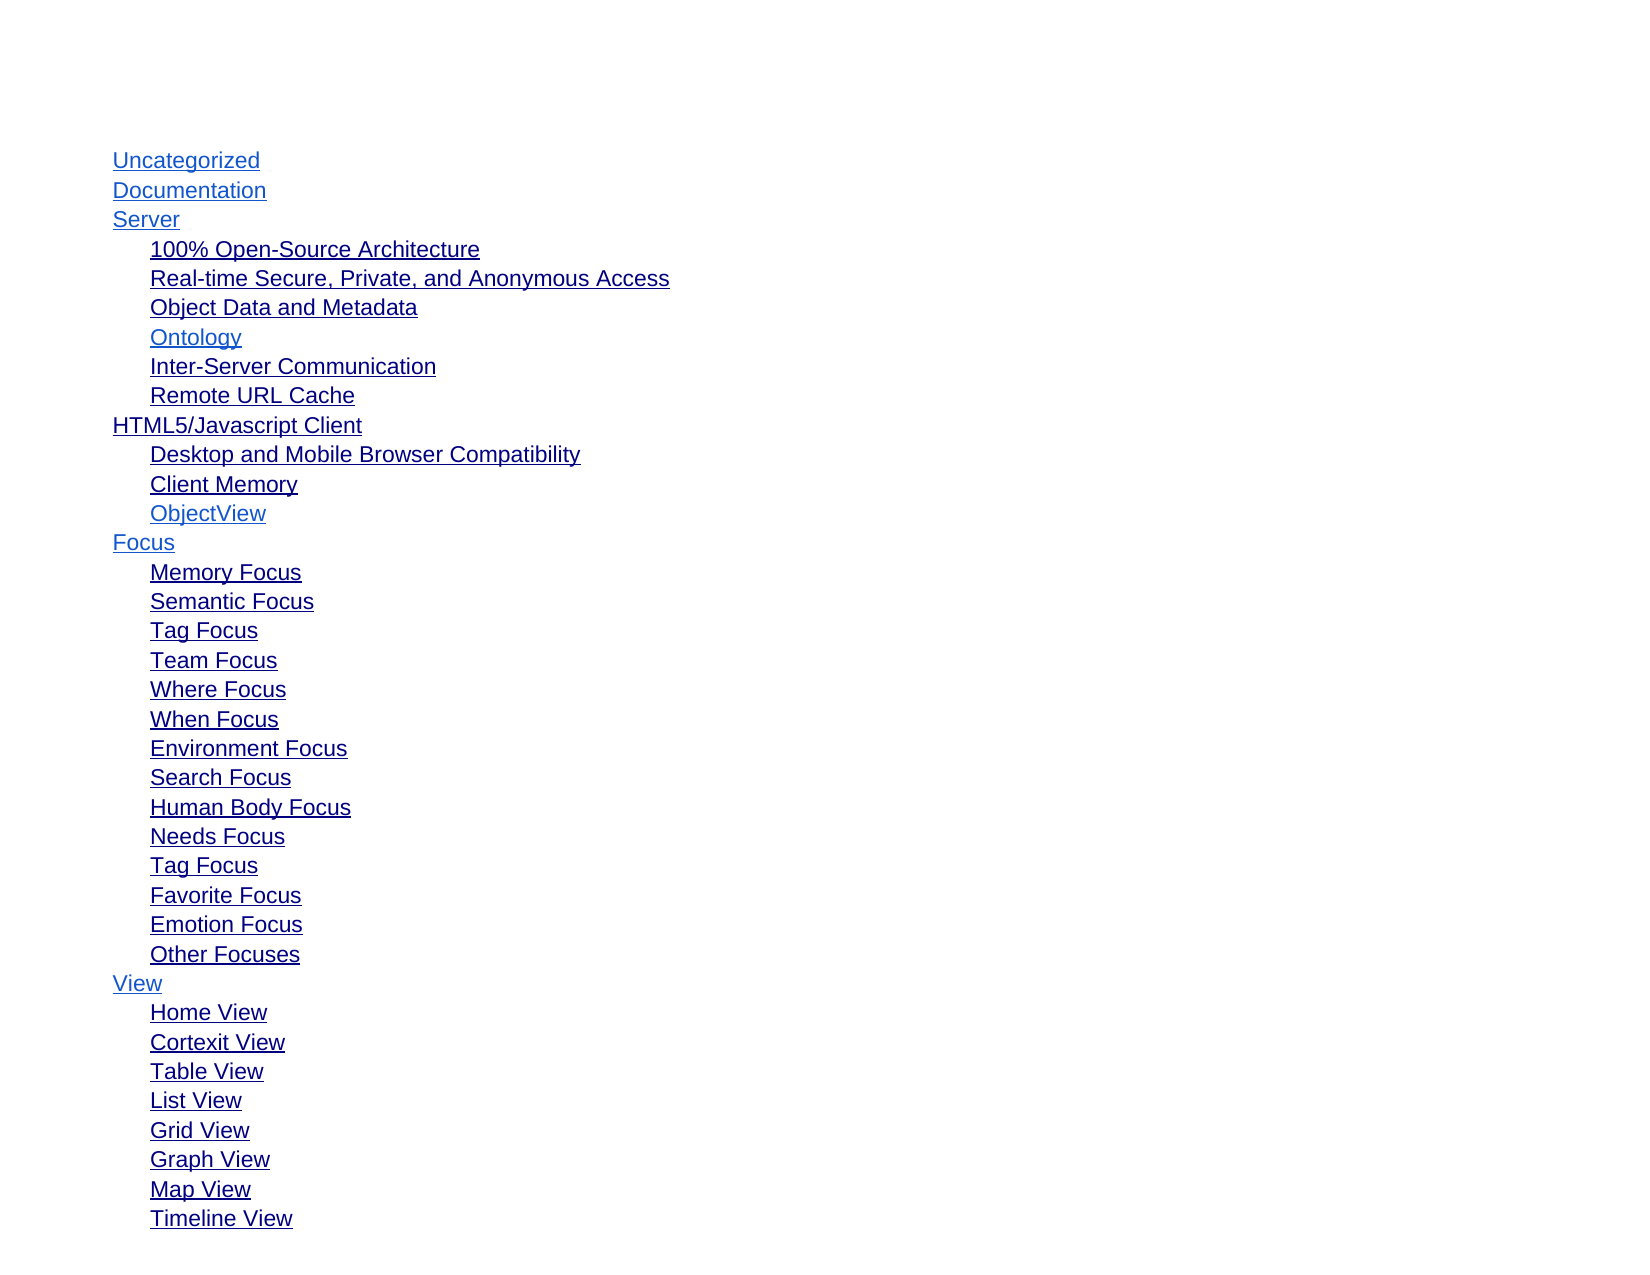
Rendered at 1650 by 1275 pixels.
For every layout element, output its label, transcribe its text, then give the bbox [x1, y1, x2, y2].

text Remote URL Cache [150, 383, 1462, 409]
text Object Data and Metadata [150, 295, 1462, 321]
text Ontology [150, 324, 1462, 350]
text Uncategorized [112, 148, 1462, 174]
text Real-time Secure, Private, and Anonymous Access [150, 266, 1462, 291]
text Map View [150, 1176, 1462, 1202]
text Client Memory [150, 471, 1462, 497]
text Where Focus [150, 677, 1462, 702]
text When Focus [150, 706, 1462, 732]
text Environment Focus [150, 736, 1462, 761]
text Inter-Server Communication [150, 354, 1462, 379]
text 100% Open-Source Architecture [150, 236, 1462, 262]
text Tag Focus [150, 853, 1462, 879]
text Graph View [150, 1147, 1462, 1172]
text View [112, 971, 1462, 996]
text Other Focuses [150, 941, 1462, 967]
text Search Focus [150, 765, 1462, 791]
text Memory Focus [150, 559, 1462, 585]
text HTML5/Javascript Client [112, 412, 1462, 438]
text Team Focus [150, 647, 1462, 673]
text Human Body Focus [150, 794, 1462, 820]
text Grid View [150, 1117, 1462, 1143]
text Tag Focus [150, 618, 1462, 644]
text Home View [150, 1000, 1462, 1026]
text Server [112, 207, 1462, 232]
text Focus [112, 530, 1462, 556]
text Cortexit View [150, 1029, 1462, 1055]
text Desktop and Mobile Browser Compatibility [150, 442, 1462, 467]
text Timeline View [150, 1206, 1462, 1231]
text Favorite Focus [150, 882, 1462, 908]
text Semantic Focus [150, 589, 1462, 614]
text Documentation [112, 177, 1462, 203]
text Needs Focus [150, 824, 1462, 849]
text ObjectView [150, 501, 1462, 526]
text Table View [150, 1059, 1462, 1084]
text Emotion Focus [150, 912, 1462, 937]
text List View [150, 1088, 1462, 1114]
